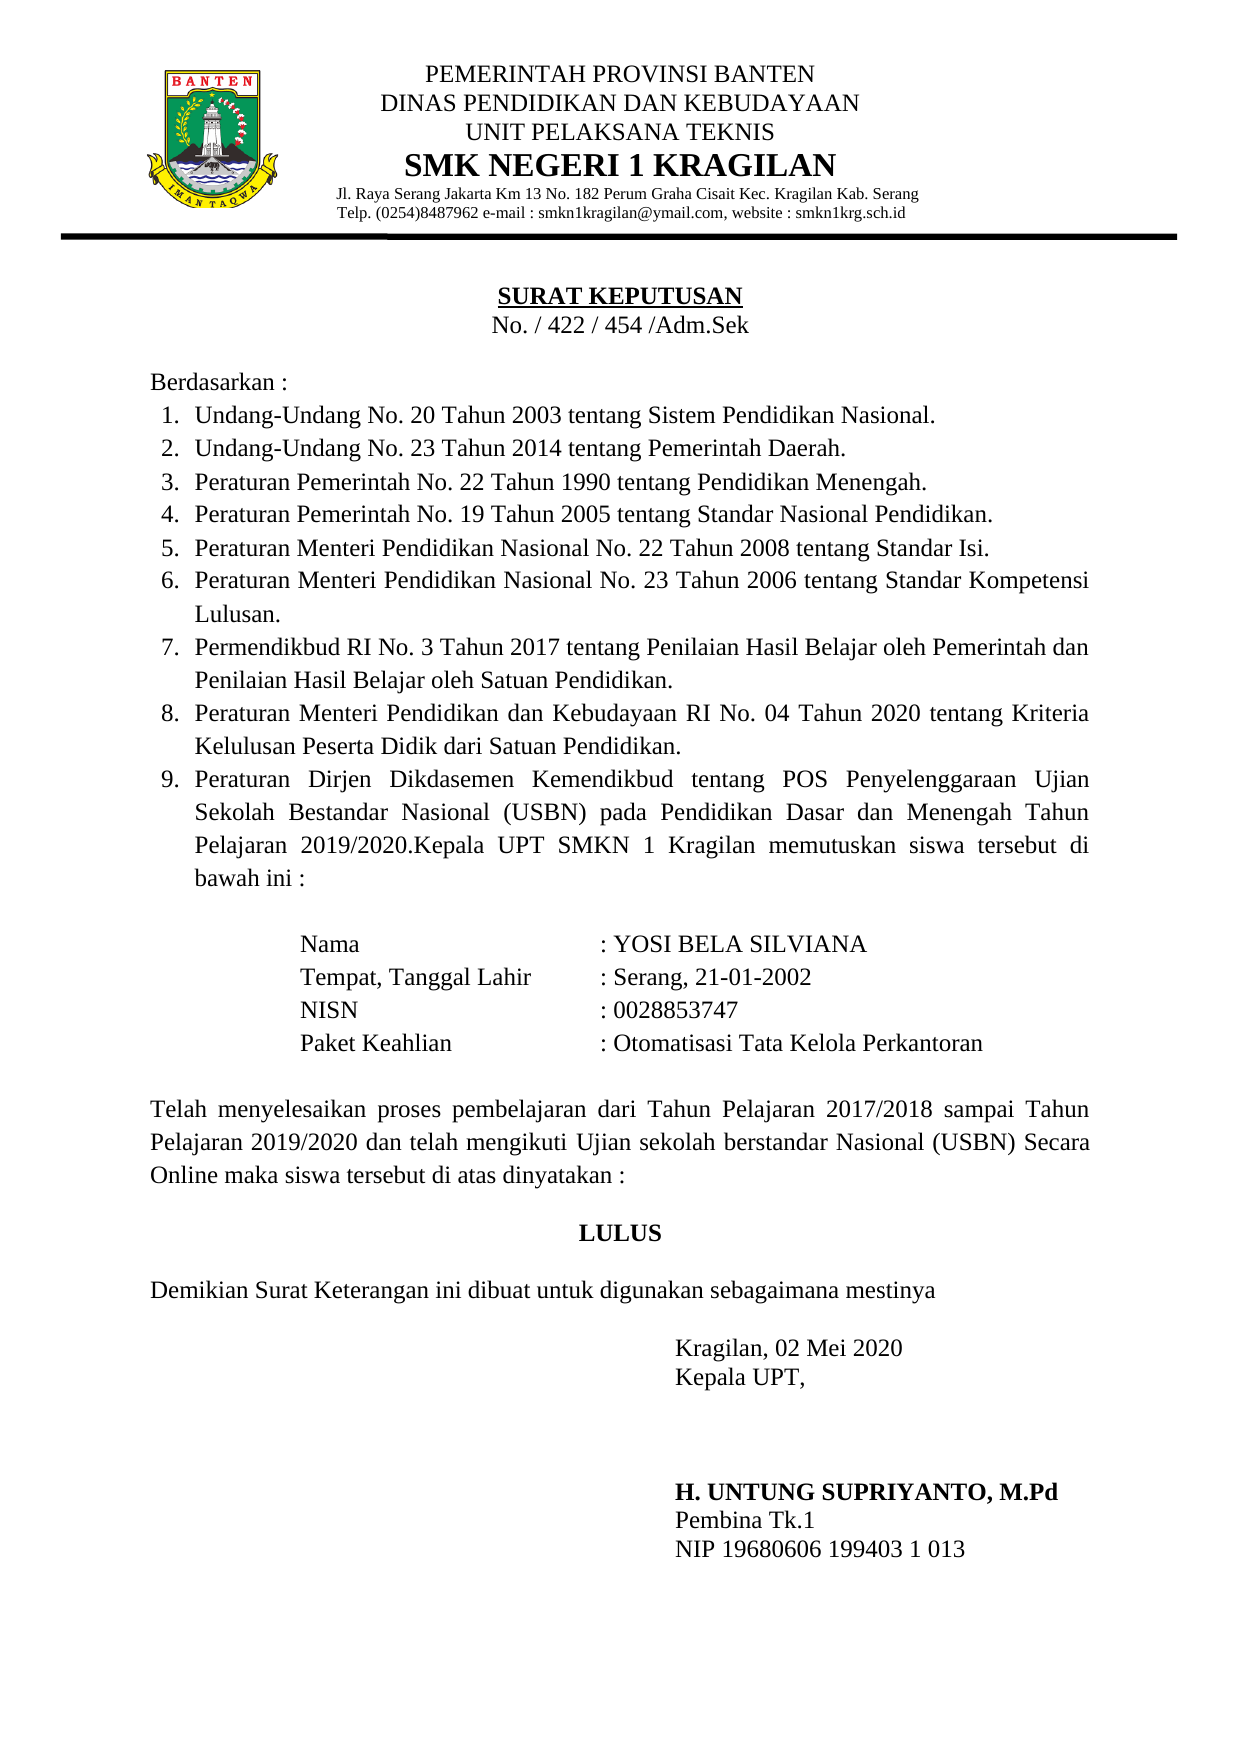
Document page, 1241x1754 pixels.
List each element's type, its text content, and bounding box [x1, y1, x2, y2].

text LULUS [150, 1218, 1090, 1247]
list Peraturan Menteri Pendidikan dan Kebudayaan RI No. 04 Tahun 2020 tentang Kriteria Kelulusan Peserta Didik dari Satuan Pendidikan. [179, 698, 1090, 759]
list Peraturan Pemerintah No. 22 Tahun 1990 tentang Pendidikan Menengah. [179, 467, 1090, 495]
text SURAT KEPUTUSAN [150, 281, 1090, 310]
text Kepala UPT, [150, 1362, 1090, 1391]
list Peraturan Dirjen Dikdasemen Kemendikbud tentang POS Penyelenggaraan Ujian Sekolah Bestandar Nasional (USBN) pada Pendidikan Dasar dan Menengah Tahun Pelajaran 2019/2020.Kepala UPT SMKN 1 Kragilan memutuskan siswa tersebut di bawah ini : [179, 764, 1090, 892]
text Paket Keahlian : Otomatisasi Tata Kelola Perkantoran [150, 1028, 1090, 1057]
text Kragilan, 02 Mei 2020 [150, 1333, 1090, 1362]
text NIP 19680606 199403 1 013 [150, 1534, 1090, 1563]
list Permendikbud RI No. 3 Tahun 2017 tentang Penilaian Hasil Belajar oleh Pemerintah dan Penilaian Hasil Belajar oleh Satuan Pendidikan. [179, 632, 1090, 693]
text NISN : 0028853747 [150, 995, 1090, 1024]
text H. UNTUNG SUPRIYANTO, M.Pd [150, 1477, 1090, 1506]
text Berdasarkan : [150, 367, 1090, 396]
list Peraturan Menteri Pendidikan Nasional No. 22 Tahun 2008 tentang Standar Isi. [179, 533, 1090, 561]
list Undang-Undang No. 20 Tahun 2003 tentang Sistem Pendidikan Nasional. [179, 401, 1090, 429]
text Demikian Surat Keterangan ini dibuat untuk digunakan sebagaimana mestinya [150, 1276, 1090, 1304]
list Peraturan Pemerintah No. 19 Tahun 2005 tentang Standar Nasional Pendidikan. [179, 499, 1090, 528]
text Tempat, Tanggal Lahir : Serang, 21-01-2002 [150, 962, 1090, 991]
text Pembina Tk.1 [150, 1506, 1090, 1534]
picture [146, 70, 279, 208]
text Nama : YOSI BELA SILVIANA [150, 929, 1090, 958]
text No. / 422 / 454 /Adm.Sek [150, 310, 1090, 339]
list Peraturan Menteri Pendidikan Nasional No. 23 Tahun 2006 tentang Standar Kompetensi Lulusan. [179, 566, 1090, 627]
list Undang-Undang No. 23 Tahun 2014 tentang Pemerintah Daerah. [179, 433, 1090, 462]
text Telah menyelesaikan proses pembelajaran dari Tahun Pelajaran 2017/2018 sampai Tahun Pelajaran 2019/2020 dan telah mengikuti Ujian sekolah berstandar Nasional (USBN) Secara Online maka siswa tersebut di atas dinyatakan : [150, 1094, 1090, 1189]
